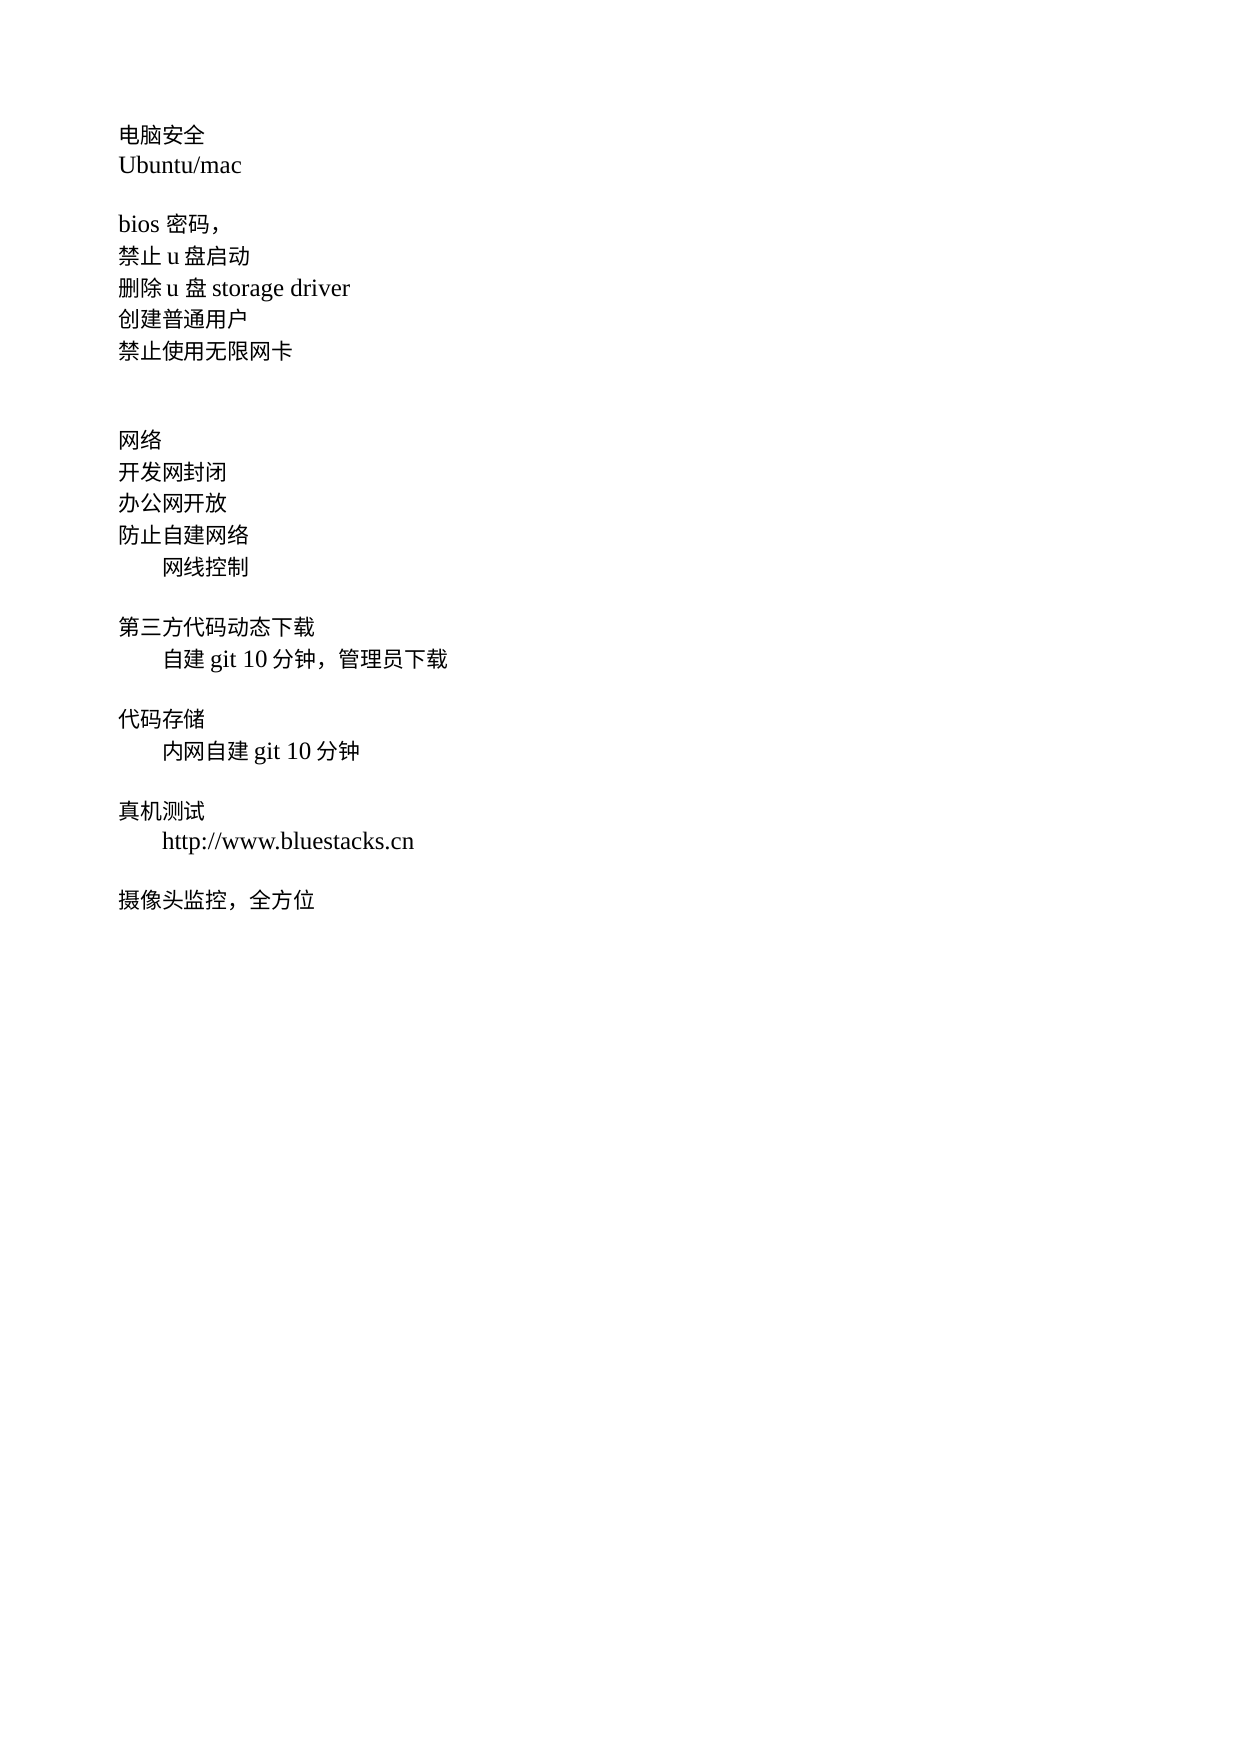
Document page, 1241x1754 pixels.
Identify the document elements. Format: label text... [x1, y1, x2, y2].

text 网线控制 [118, 550, 1122, 581]
text 自建git 10分钟，管理员下载 [118, 642, 1122, 673]
text 禁止 u盘启动 [118, 239, 1122, 271]
text 网络 [118, 423, 1122, 455]
text bios 密码， [118, 207, 1122, 239]
text 禁止使用无限网卡 [118, 334, 1122, 366]
text 防止自建网络 [118, 518, 1122, 550]
text 内网自建git 10分钟 [118, 734, 1122, 766]
text 办公网开放 [118, 486, 1122, 518]
text 开发网封闭 [118, 455, 1122, 486]
text 删除u 盘 storage driver [118, 271, 1122, 302]
text 摄像头监控，全方位 [118, 883, 1122, 915]
text 真机测试 [118, 794, 1122, 826]
text 电脑安全 [118, 118, 1122, 150]
text 第三方代码动态下载 [118, 610, 1122, 642]
text 代码存储 [118, 702, 1122, 734]
text Ubuntu/mac [118, 150, 1122, 178]
text 创建普通用户 [118, 302, 1122, 334]
text http://www.bluestacks.cn [118, 826, 1122, 855]
